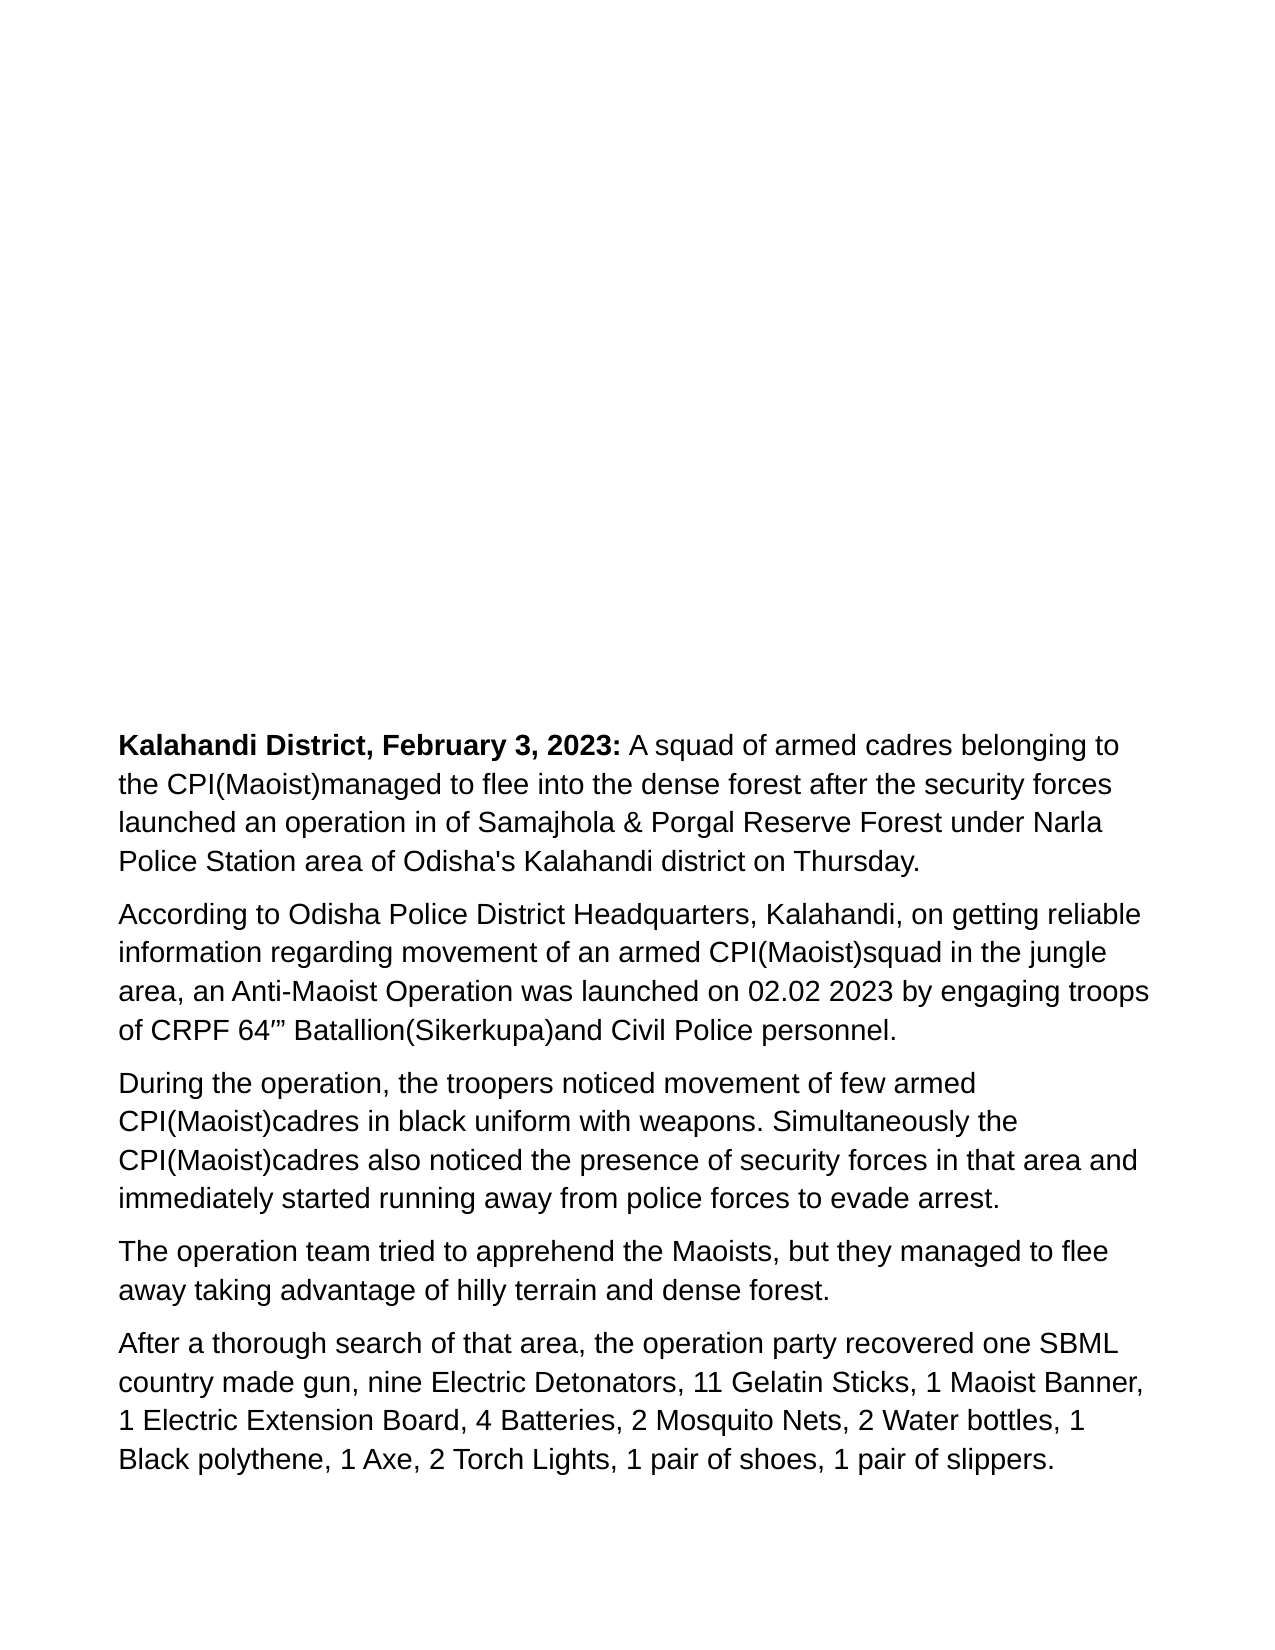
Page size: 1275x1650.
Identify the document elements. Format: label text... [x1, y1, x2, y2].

text During the operation, the troopers noticed movement of few armed CPI(Maoist)cadres in black uniform with weapons. Simultaneously the CPI(Maoist)cadres also noticed the presence of security forces in that area and immediately started running away from police forces to evade arrest. [118, 1066, 1157, 1215]
text Source : https://pragativadi.com/armed-maoists-evade-arrest-in-kalahandi- forest/ [177, 1495, 1098, 1524]
text According to Odisha Police District Headquarters, Kalahandi, on getting reliable information regarding movement of an armed CPI(Maoist)squad in the jungle area, an Anti-Maoist Operation was launched on 02.02 2023 by engaging troops of CRPF 64′” Batallion(Sikerkupa)and Civil Police personnel. [118, 897, 1157, 1046]
text After a thorough search of that area, the operation party recovered one SBML country made gun, nine Electric Detonators, 11 Gelatin Sticks, 1 Maoist Banner, 1 Electric Extension Board, 4 Batteries, 2 Mosquito Nets, 2 Water bottles, 1 Black polythene, 1 Axe, 2 Torch Lights, 1 pair of shoes, 1 pair of slippers. [118, 1326, 1157, 1475]
text The operation team tried to apprehend the Maoists, but they managed to flee away taking advantage of hilly terrain and dense forest. [118, 1234, 1157, 1307]
text Kalahandi District, February 3, 2023: A squad of armed cadres belonging to the CPI(Maoist)managed to flee into the dense forest after the security forces launched an operation in of Samajhola & Porgal Reserve Forest under Narla Police Station area of Odisha's Kalahandi district on Thursday. [118, 118, 1157, 877]
